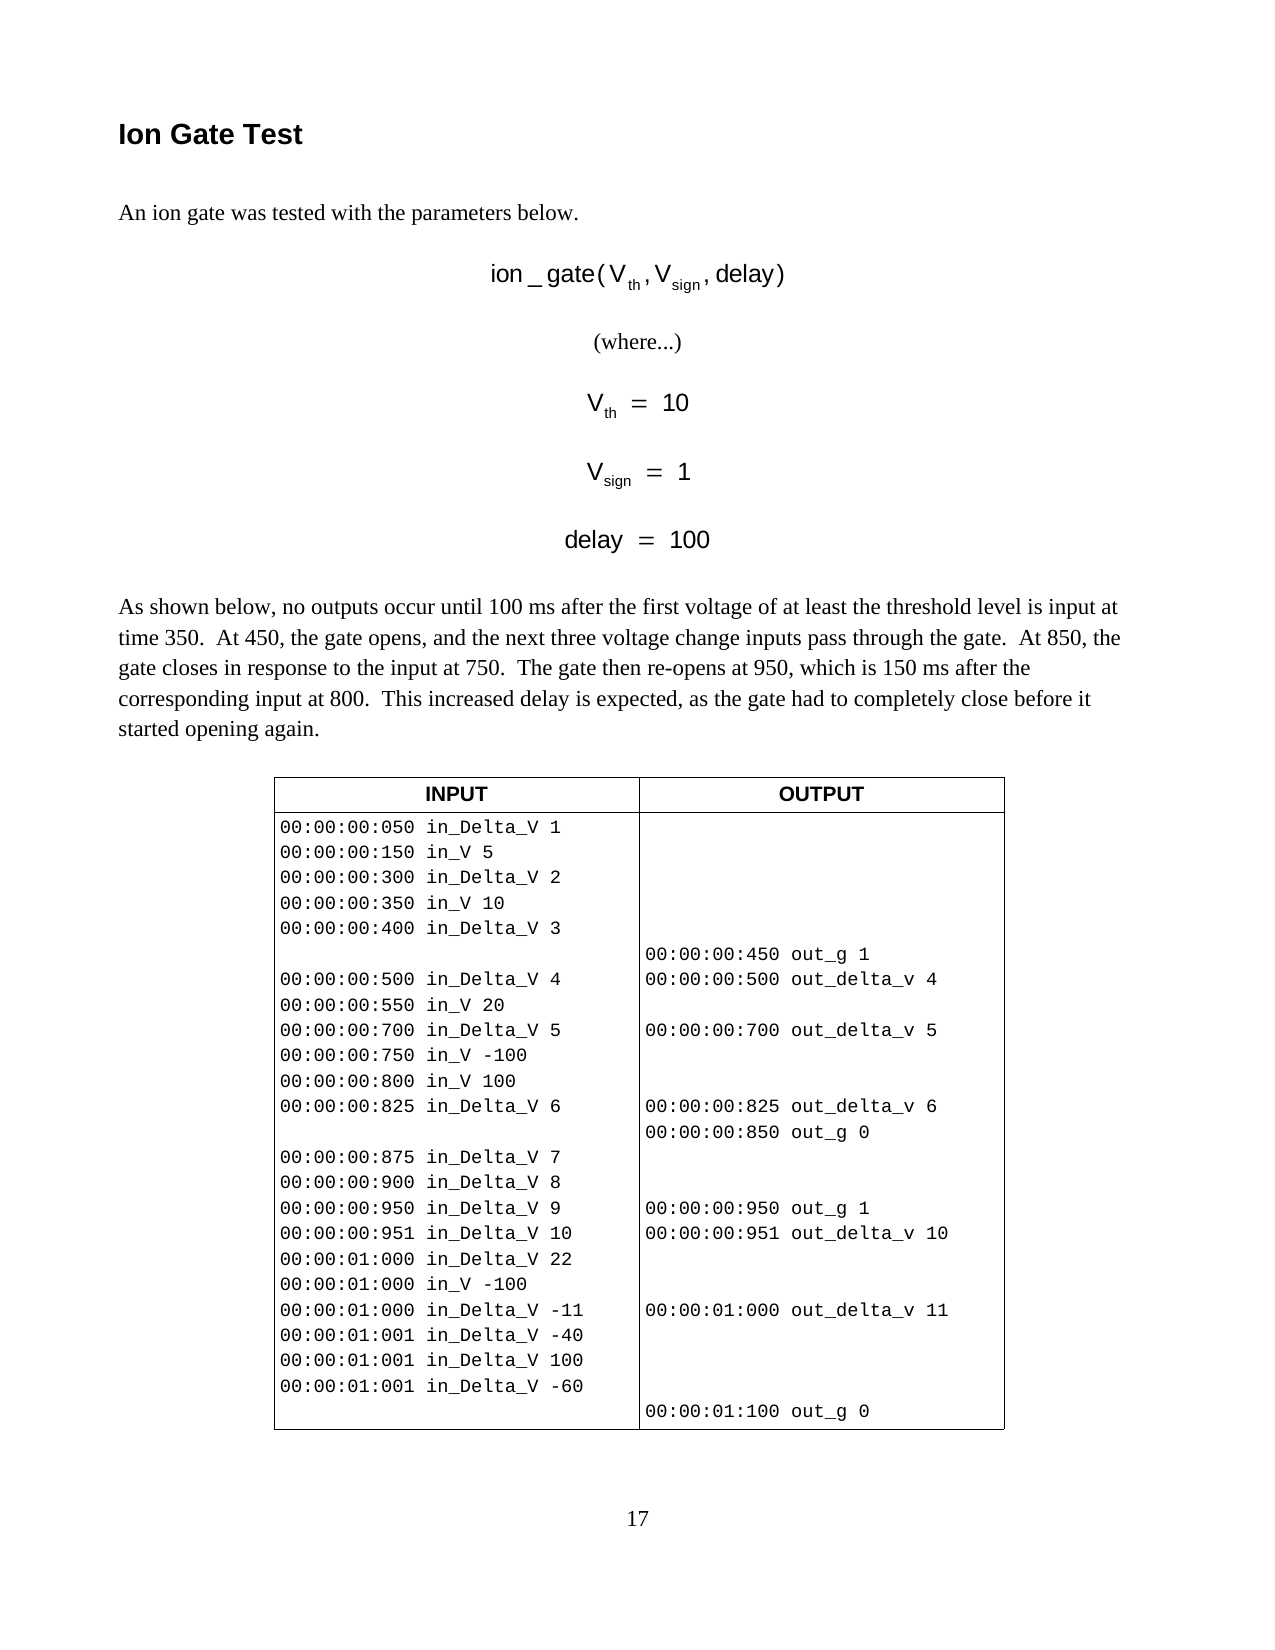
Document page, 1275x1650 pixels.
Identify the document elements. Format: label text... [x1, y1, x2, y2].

table_cell 00:00:00:050 in_Delta_V 1 00:00:00:150 in_V 5 00:00:00:300 in_Delta_V 2 00:00:00:350 in_V 10 00:00:00:400 in_Delta_V 3 00:00:00:500 in_Delta_V 4 00:00:00:550 in_V 20 00:00:00:700 in_Delta_V 5 00:00:00:750 in_V -100 00:00:00:800 in_V 100 00:00:00:825 in_Delta_V 6 00:00:00:875 in_Delta_V 7 00:00:00:900 in_Delta_V 8 00:00:00:950 in_Delta_V 9 00:00:00:951 in_Delta_V 10 00:00:01:000 in_Delta_V 22 00:00:01:000 in_V -100 00:00:01:000 in_Delta_V -11 00:00:01:001 in_Delta_V -40 00:00:01:001 in_Delta_V 100 00:00:01:001 in_Delta_V -60 [275, 813, 639, 1429]
text (where...) [118, 329, 1157, 354]
text An ion gate was tested with the parameters below. [118, 200, 1157, 226]
table_header INPUT [275, 778, 639, 812]
table_header OUTPUT [640, 778, 1004, 812]
text As shown below, no outputs occur until 100 ms after the first voltage of at least the threshold level is input at time 350. At 450, the gate opens, and the next three voltage change inputs pass through the gate. At 850, the gate closes in response to the input at 750. The gate then re-opens at 950, which is 150 ms after the corresponding input at 800. This increased delay is expected, as the gate had to completely close before it started opening again. [118, 594, 1157, 741]
subtitle Ion Gate Test [118, 118, 1157, 151]
table_cell 00:00:00:450 out_g 1 00:00:00:500 out_delta_v 4 00:00:00:700 out_delta_v 5 00:00:00:825 out_delta_v 6 00:00:00:850 out_g 0 00:00:00:950 out_g 1 00:00:00:951 out_delta_v 10 00:00:01:000 out_delta_v 11 00:00:01:100 out_g 0 [640, 813, 1004, 1429]
